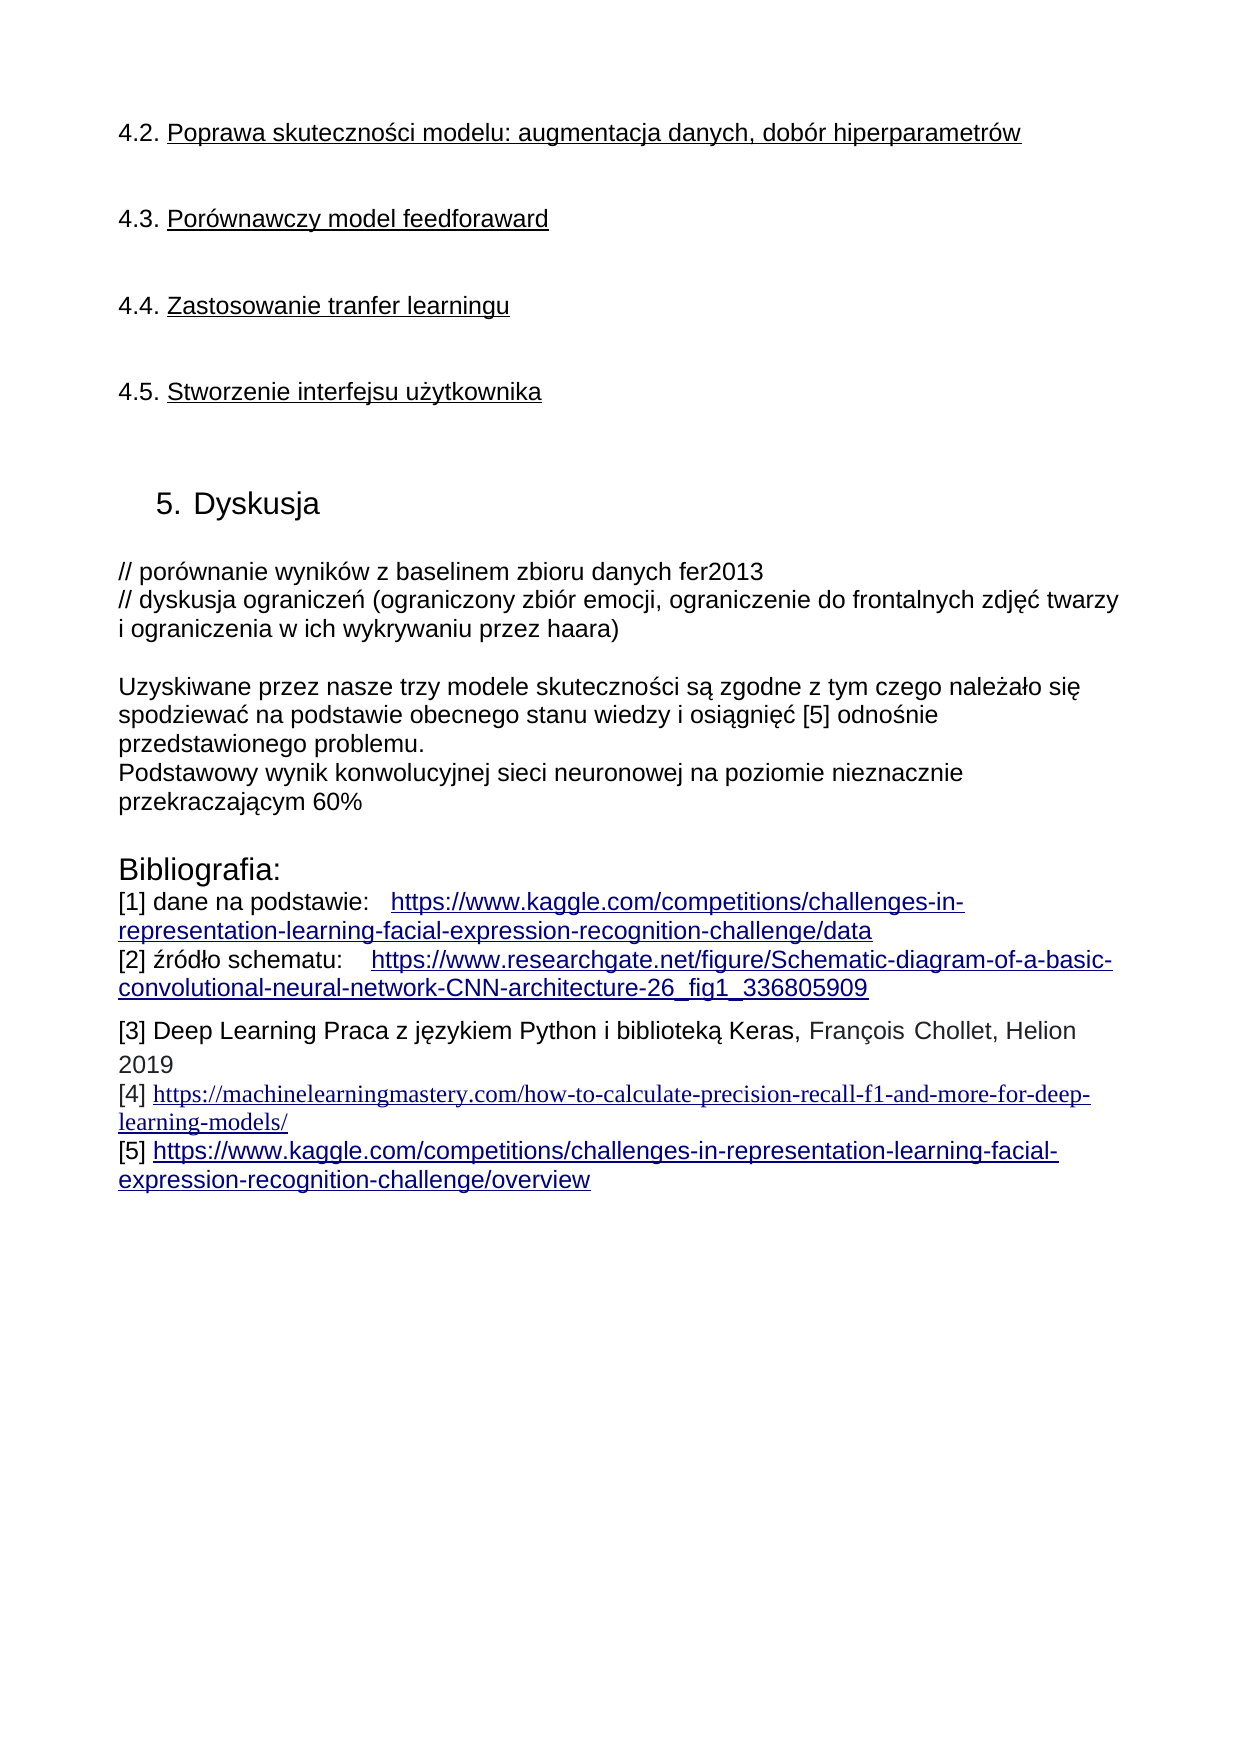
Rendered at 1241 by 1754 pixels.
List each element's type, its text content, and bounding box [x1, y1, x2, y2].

text 4.2. Poprawa skuteczności modelu: augmentacja danych, dobór hiperparametrów [118, 118, 1122, 147]
text 4.4. Zastosowanie tranfer learningu [118, 291, 1122, 319]
text 4.5. Stworzenie interfejsu użytkownika [118, 377, 1122, 406]
text [3] Deep Learning Praca z językiem Python i biblioteką Keras, François Chollet, Helion 2019 [118, 1002, 1122, 1079]
list Dyskusja [156, 485, 1122, 521]
text // porównanie wyników z baselinem zbioru danych fer2013 [118, 557, 1122, 585]
text [2] źródło schematu: https://www.researchgate.net/figure/Schematic-diagram-of-a-basic-convolutional-neural-network-CNN-architecture-26_fig1_336805909 [118, 945, 1122, 1002]
text [4] https://machinelearningmastery.com/how-to-calculate-precision-recall-f1-and-more-for-deep-learning-models/ [118, 1079, 1122, 1136]
text Podstawowy wynik konwolucyjnej sieci neuronowej na poziomie nieznacznie przekraczającym 60% [118, 758, 1122, 815]
text Uzyskiwane przez nasze trzy modele skuteczności są zgodne z tym czego należało się spodziewać na podstawie obecnego stanu wiedzy i osiągnięć [5] odnośnie przedstawionego problemu. [118, 672, 1122, 758]
text Bibliografia: [118, 851, 1122, 887]
text // dyskusja ograniczeń (ograniczony zbiór emocji, ograniczenie do frontalnych zdjęć twarzy i ograniczenia w ich wykrywaniu przez haara) [118, 585, 1122, 643]
text [1] dane na podstawie: https://www.kaggle.com/competitions/challenges-in-representation-learning-facial-expression-recognition-challenge/data [118, 887, 1122, 945]
text 4.3. Porównawczy model feedforaward [118, 204, 1122, 233]
text [5] https://www.kaggle.com/competitions/challenges-in-representation-learning-facial-expression-recognition-challenge/overview [118, 1136, 1122, 1194]
